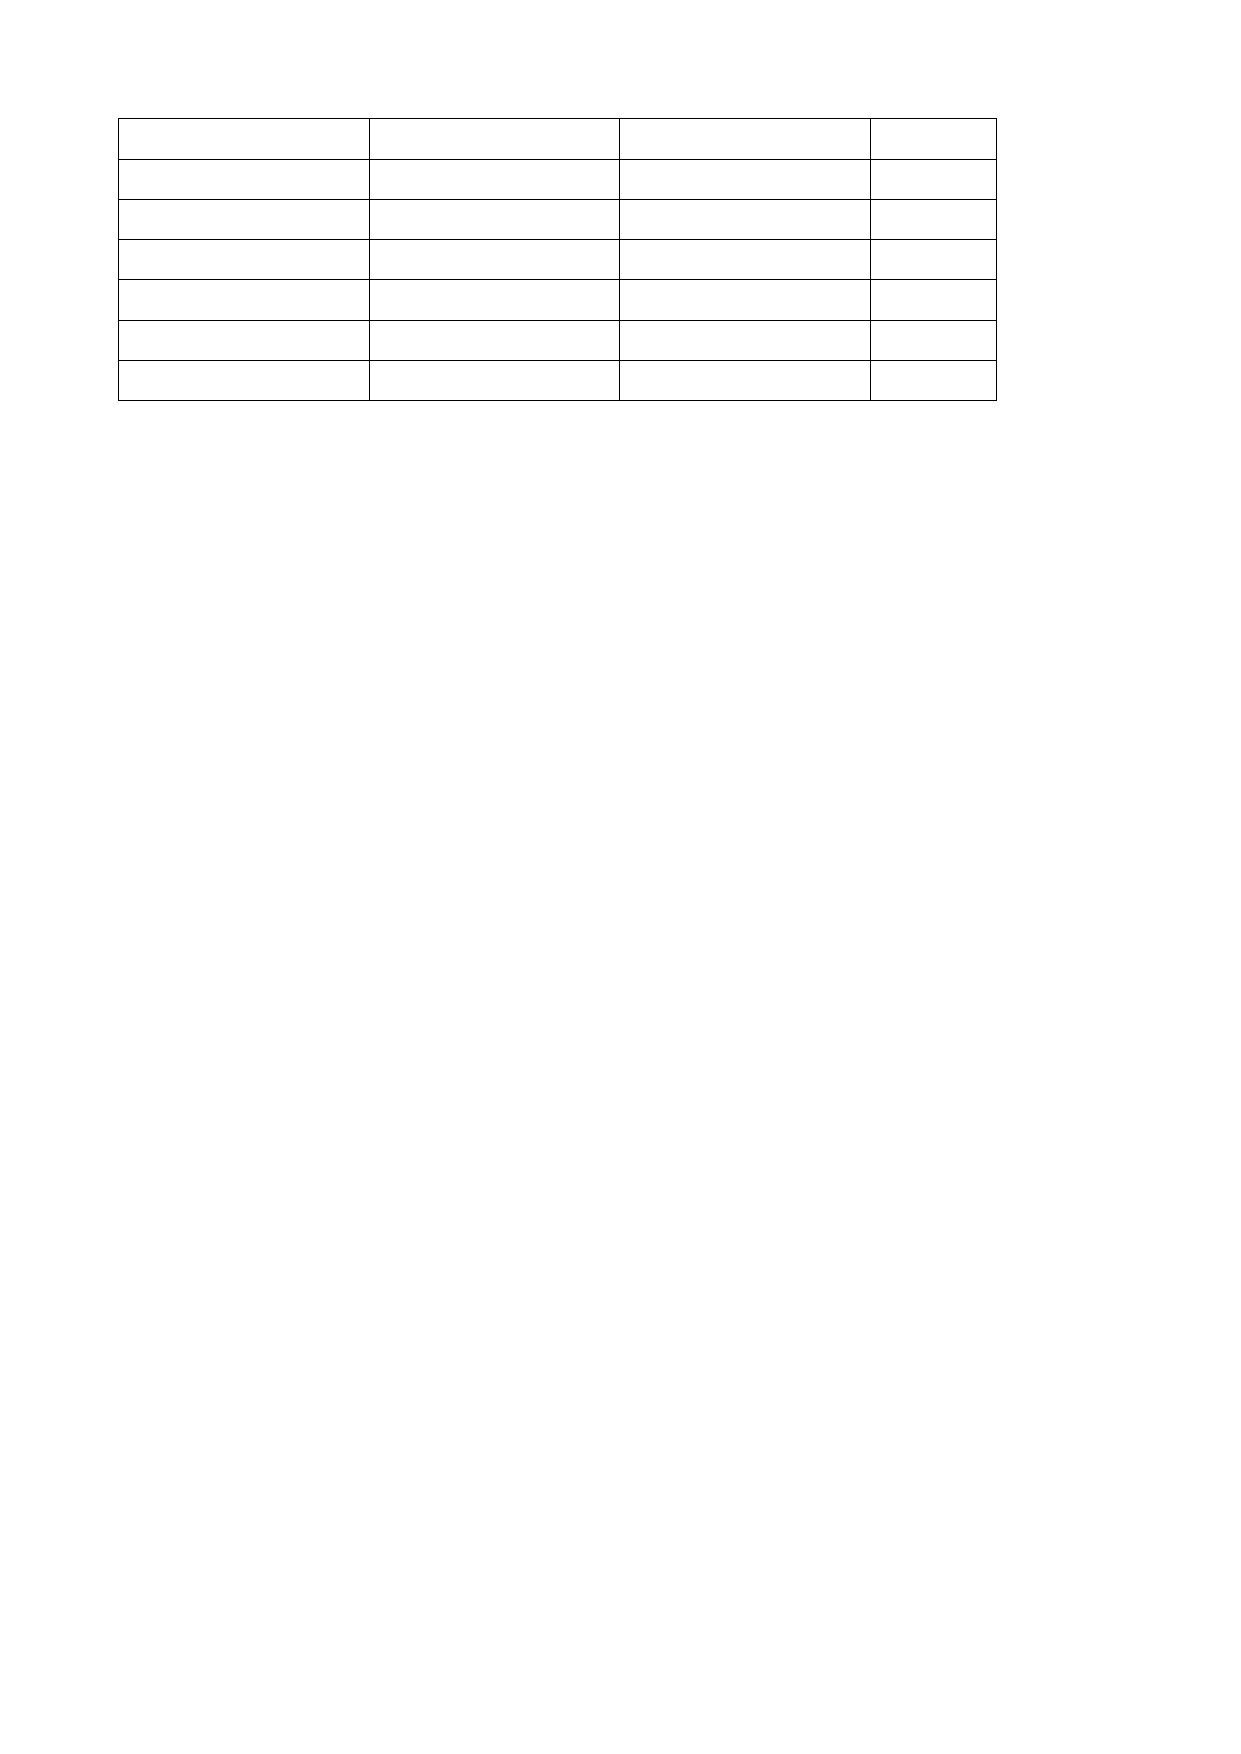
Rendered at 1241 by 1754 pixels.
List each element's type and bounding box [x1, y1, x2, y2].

table_cell [370, 280, 619, 320]
table_cell [620, 361, 870, 400]
table_cell [620, 321, 870, 360]
table_cell [871, 240, 996, 279]
table_cell [119, 361, 369, 400]
table_cell [370, 361, 619, 400]
table_cell [620, 280, 870, 320]
table_cell [119, 240, 369, 279]
table_cell [370, 240, 619, 279]
table_cell [370, 321, 619, 360]
table_cell [370, 160, 619, 199]
table_header [871, 119, 996, 158]
table_cell [119, 280, 369, 320]
table_cell [871, 361, 996, 400]
table_cell [119, 200, 369, 239]
table_cell [871, 280, 996, 320]
table_cell [620, 240, 870, 279]
table_cell [871, 200, 996, 239]
table_cell [871, 321, 996, 360]
table_header [620, 119, 870, 158]
table_cell [871, 160, 996, 199]
table_cell [119, 321, 369, 360]
table_cell [620, 160, 870, 199]
table_header [119, 119, 369, 158]
table_cell [620, 200, 870, 239]
table_cell [370, 200, 619, 239]
table_cell [119, 160, 369, 199]
table_header [370, 119, 619, 158]
